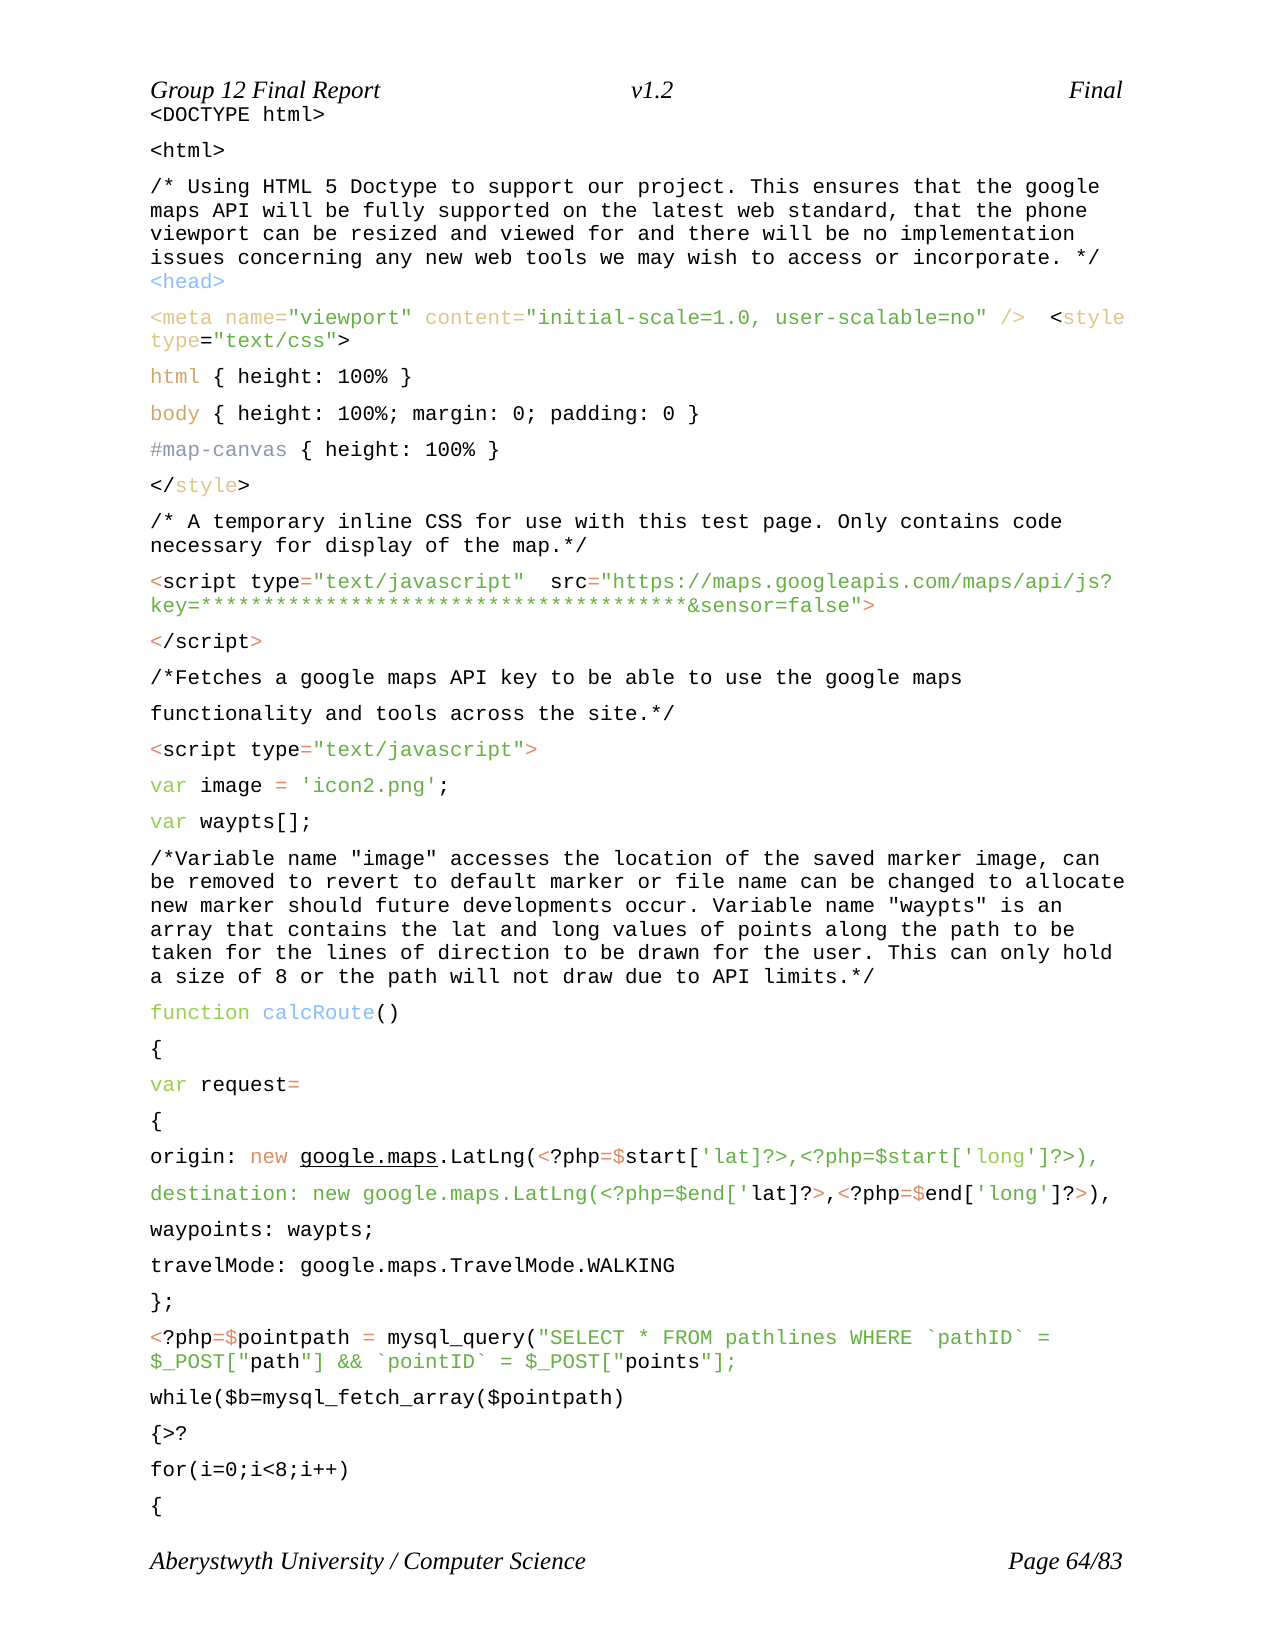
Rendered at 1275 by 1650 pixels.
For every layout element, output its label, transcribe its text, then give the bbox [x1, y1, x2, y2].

text </script> [150, 631, 1125, 654]
text var image = 'icon2.png'; [150, 775, 1125, 799]
text <?php=$pointpath = mysql_query("SELECT * FROM pathlines WHERE `pathID` = $_POST["path"] && `pointID` = $_POST["points"]; [150, 1327, 1125, 1374]
text html { height: 100% } [150, 367, 1125, 390]
text waypoints: waypts; [150, 1219, 1125, 1242]
text <meta name="viewport" content="initial-scale=1.0, user-scalable=no" /> <style type="text/css"> [150, 307, 1125, 354]
text {>? [150, 1423, 1125, 1447]
text var request= [150, 1074, 1125, 1098]
text </style> [150, 475, 1125, 499]
text /*Variable name "image" accesses the location of the saved marker image, can be removed to revert to default marker or file name can be changed to allocate new marker should future developments occur. Variable name "waypts" is an array that contains the lat and long values of points along the path to be taken for the lines of direction to be drawn for the user. This can only hold a size of 8 or the path will not draw due to API limits.*/ [150, 848, 1125, 989]
text <script type="text/javascript" src="https://maps.googleapis.com/maps/api/js?key=***************************************&sensor=false"> [150, 571, 1125, 618]
text function calcRoute() [150, 1002, 1125, 1026]
text { [150, 1110, 1125, 1134]
text /* Using HTML 5 Doctype to support our project. This ensures that the google maps API will be fully supported on the latest web standard, that the phone viewport can be resized and viewed for and there will be no implementation issues concerning any new web tools we may wish to access or incorporate. */ <head> [150, 176, 1125, 294]
text <html> [150, 140, 1125, 163]
text origin: new google.maps.LatLng(<?php=$start['lat]?>,<?php=$start['long']?>), [150, 1147, 1125, 1170]
text functionality and tools across the site.*/ [150, 703, 1125, 727]
text <script type="text/javascript"> [150, 739, 1125, 763]
text /*Fetches a google maps API key to be able to use the google maps [150, 667, 1125, 691]
text { [150, 1496, 1125, 1519]
text /* A temporary inline CSS for use with this test page. Only contains code necessary for display of the map.*/ [150, 511, 1125, 558]
text var waypts[]; [150, 811, 1125, 835]
text while($b=mysql_fetch_array($pointpath) [150, 1387, 1125, 1411]
text travelMode: google.maps.TravelMode.WALKING [150, 1255, 1125, 1279]
text <DOCTYPE html> [150, 104, 1125, 127]
text #map-canvas { height: 100% } [150, 439, 1125, 462]
text body { height: 100%; margin: 0; padding: 0 } [150, 403, 1125, 426]
text for(i=0;i<8;i++) [150, 1459, 1125, 1483]
text { [150, 1038, 1125, 1062]
text }; [150, 1291, 1125, 1315]
text destination: new google.maps.LatLng(<?php=$end['lat]?>,<?php=$end['long']?>), [150, 1183, 1125, 1206]
